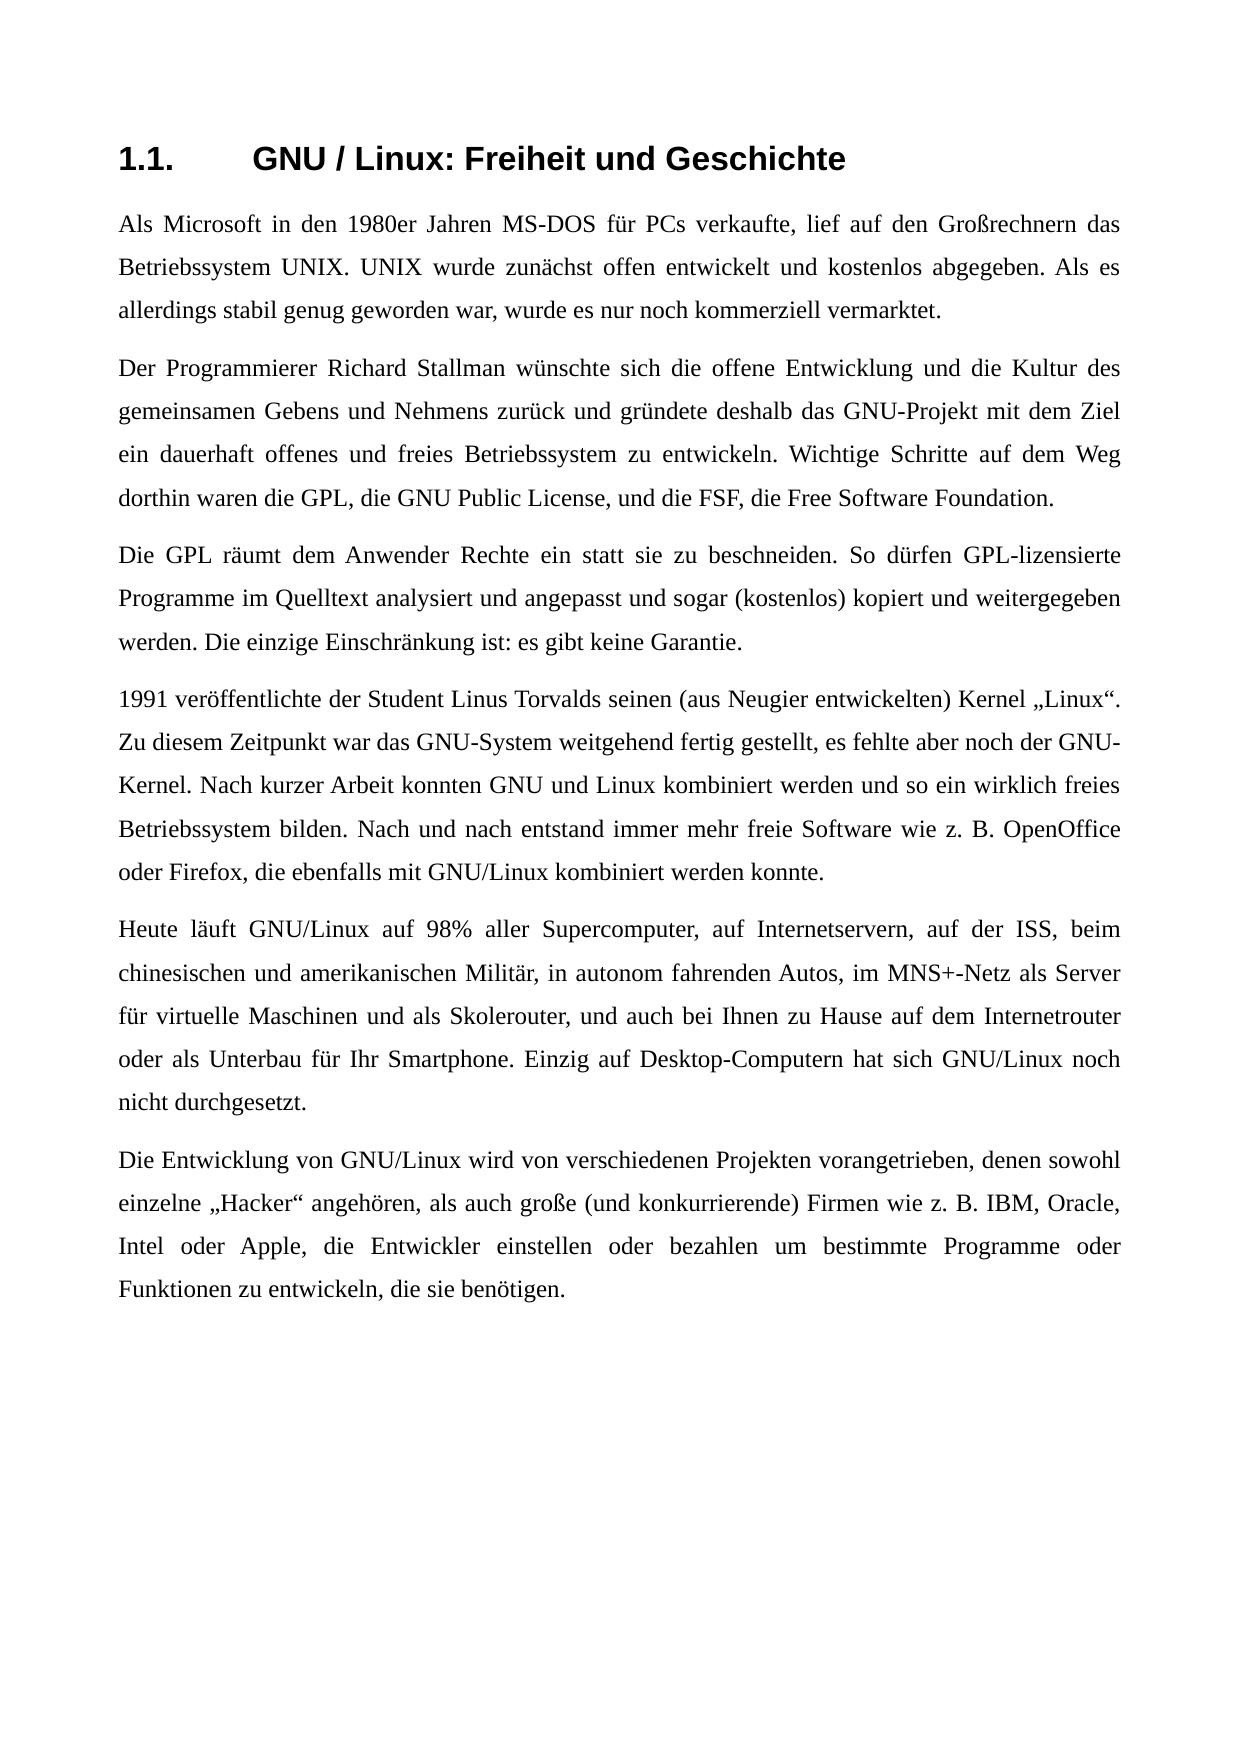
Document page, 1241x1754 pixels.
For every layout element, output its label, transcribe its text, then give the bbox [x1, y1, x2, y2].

text Die Entwicklung von GNU/Linux wird von verschiedenen Projekten vorangetrieben, denen sowohl einzelne „Hacker“ angehören, als auch große (und konkurrierende) Firmen wie z. B. IBM, Oracle, Intel oder Apple, die Entwickler einstellen oder bezahlen um bestimmte Programme oder Funktionen zu entwickeln, die sie benötigen. [118, 1145, 1122, 1303]
text Heute läuft GNU/Linux auf 98% aller Supercomputer, auf Internetservern, auf der ISS, beim chinesischen und amerikanischen Militär, in autonom fahrenden Autos, im MNS+-Netz als Server für virtuelle Maschinen und als Skolerouter, und auch bei Ihnen zu Hause auf dem Internetrouter oder als Unterbau für Ihr Smartphone. Einzig auf Desktop-Computern hat sich GNU/Linux noch nicht durchgesetzt. [118, 914, 1122, 1116]
text Die GPL räumt dem Anwender Rechte ein statt sie zu beschneiden. So dürfen GPL-lizensierte Programme im Quelltext analysiert und angepasst und sogar (kostenlos) kopiert und weitergegeben werden. Die einzige Einschränkung ist: es gibt keine Garantie. [118, 540, 1122, 655]
subtitle GNU / Linux: Freiheit und Geschichte [118, 139, 1122, 178]
text Der Programmierer Richard Stallman wünschte sich die offene Entwicklung und die Kultur des gemeinsamen Gebens und Nehmens zurück und gründete deshalb das GNU-Projekt mit dem Ziel ein dauerhaft offenes und freies Betriebssystem zu entwickeln. Wichtige Schritte auf dem Weg dorthin waren die GPL, die GNU Public License, und die FSF, die Free Software Foundation. [118, 353, 1122, 511]
text 1991 veröffentlichte der Student Linus Torvalds seinen (aus Neugier entwickelten) Kernel „Linux“. Zu diesem Zeitpunkt war das GNU-System weitgehend fertig gestellt, es fehlte aber noch der GNU-Kernel. Nach kurzer Arbeit konnten GNU und Linux kombiniert werden und so ein wirklich freies Betriebssystem bilden. Nach und nach entstand immer mehr freie Software wie z. B. OpenOffice oder Firefox, die ebenfalls mit GNU/Linux kombiniert werden konnte. [118, 684, 1122, 886]
text Als Microsoft in den 1980er Jahren MS-DOS für PCs verkaufte, lief auf den Großrechnern das Betriebssystem UNIX. UNIX wurde zunächst offen entwickelt und kostenlos abgegeben. Als es allerdings stabil genug geworden war, wurde es nur noch kommerziell vermarktet. [118, 209, 1122, 324]
